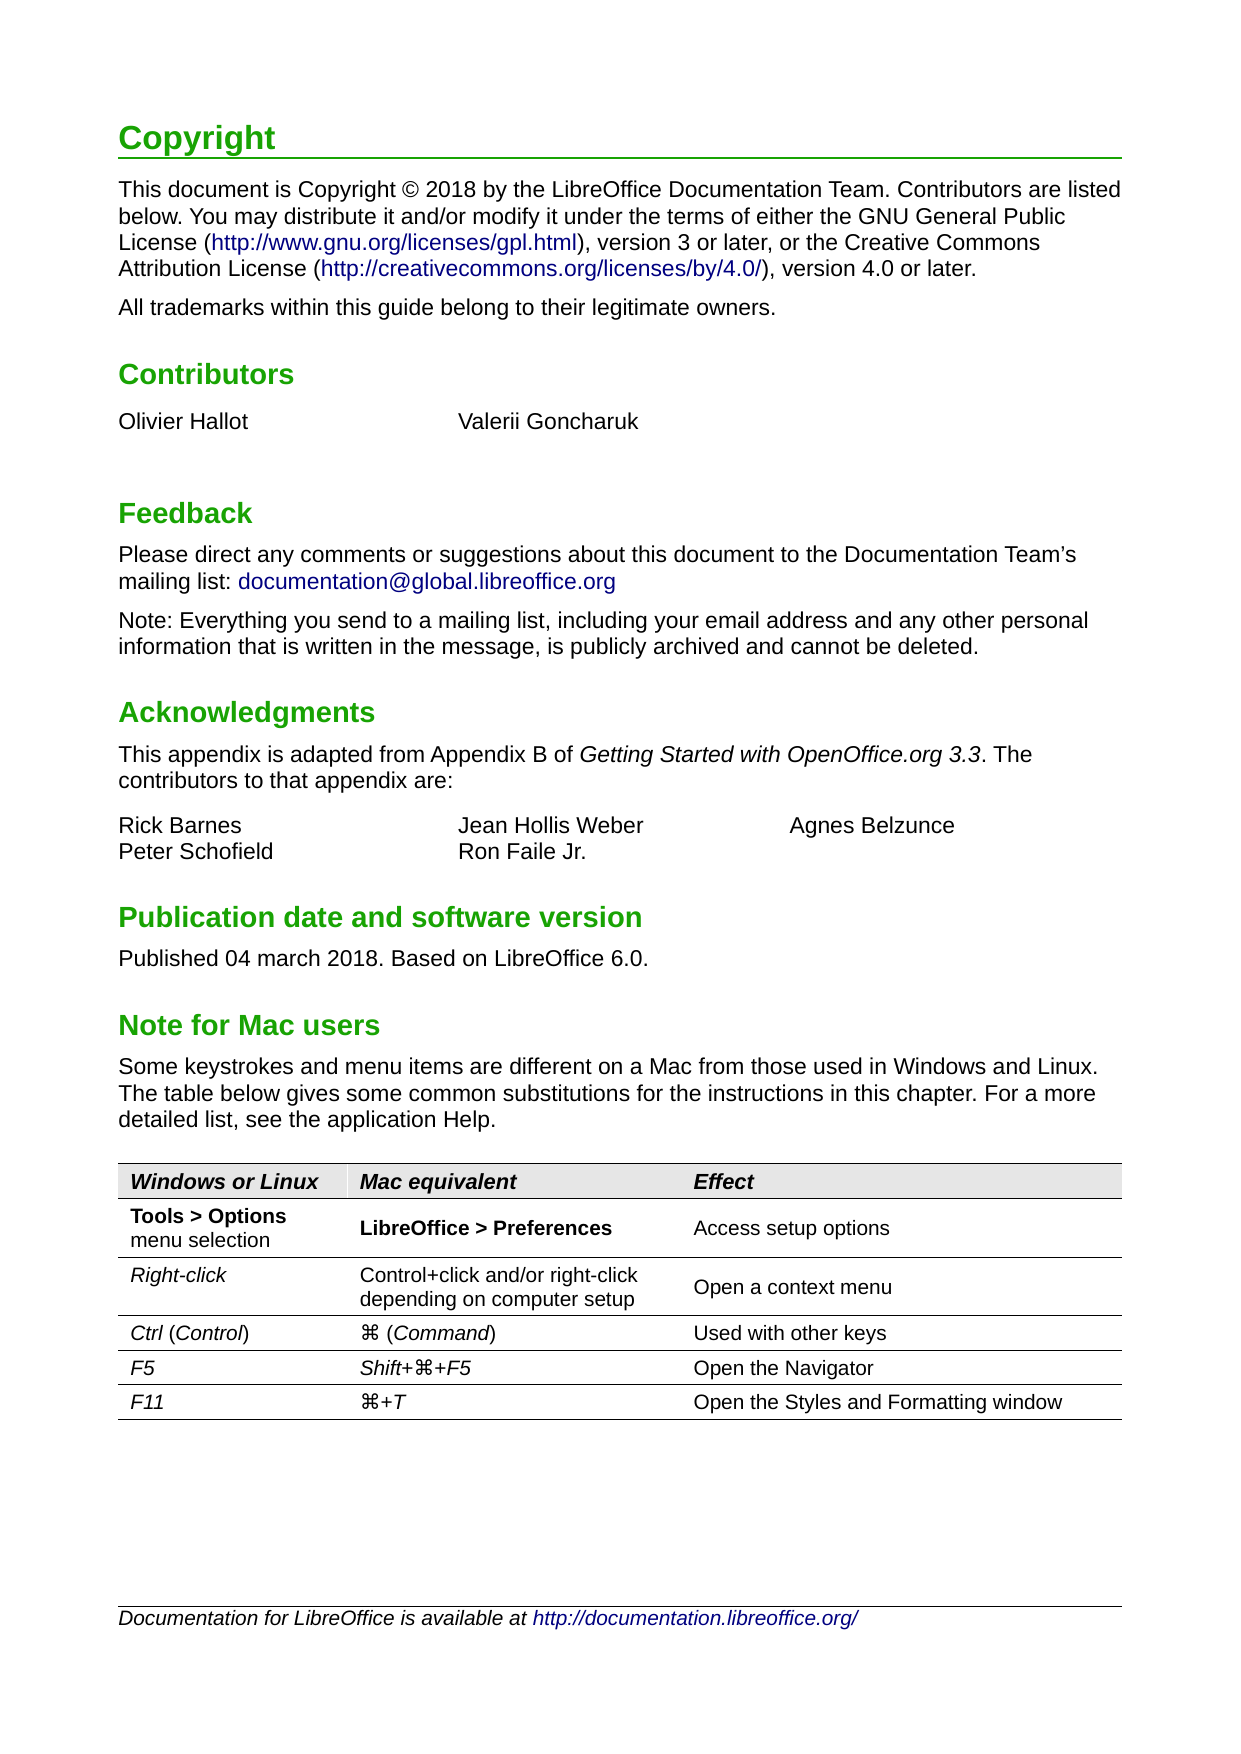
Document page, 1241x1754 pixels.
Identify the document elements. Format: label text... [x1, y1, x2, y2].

subtitle Note for Mac users [118, 1008, 1122, 1041]
table_cell Access setup options [681, 1199, 1122, 1257]
subtitle Acknowledgments [118, 696, 1122, 729]
text This document is Copyright © 2018 by the LibreOffice Documentation Team. Contributors are listed below. You may distribute it and/or modify it under the terms of either the GNU General Public License (http://www.gnu.org/licenses/gpl.html), version 3 or later, or the Creative Commons Attribution License (http://creativecommons.org/licenses/by/4.0/), version 4.0 or later. [118, 176, 1122, 282]
table_cell Ron Faile Jr. [458, 838, 789, 865]
text Published 04 march 2018. Based on LibreOffice 6.0. [118, 945, 1122, 972]
table_cell [789, 838, 1122, 865]
table_cell Tools > Options menu selection [118, 1199, 347, 1257]
table_cell [118, 434, 458, 461]
table_header [789, 408, 1122, 434]
text This appendix is adapted from Appendix B of Getting Started with OpenOffice.org 3.3. The contributors to that appendix are: [118, 741, 1122, 793]
table_cell LibreOffice > Preferences [348, 1199, 681, 1257]
table_cell ⌘ (Command) [348, 1316, 681, 1349]
text Please direct any comments or suggestions about this document to the Documentation Team’s mailing list: documentation@global.libreoffice.org [118, 541, 1122, 594]
table_header Rick Barnes [118, 812, 458, 838]
table_cell [789, 434, 1122, 461]
table_header Effect [681, 1164, 1122, 1198]
table_cell [458, 434, 789, 461]
table_cell F5 [118, 1351, 347, 1384]
table_header Agnes Belzunce [789, 812, 1122, 838]
table_header Valerii Goncharuk [458, 408, 789, 434]
table_cell ⌘+T [348, 1385, 681, 1418]
table_cell F11 [118, 1385, 347, 1418]
table_cell Right-click [118, 1258, 347, 1315]
table_header Olivier Hallot [118, 408, 458, 434]
table_cell Used with other keys [681, 1316, 1122, 1349]
text All trademarks within this guide belong to their legitimate owners. [118, 294, 1122, 321]
subtitle Copyright [118, 118, 1122, 157]
subtitle Publication date and software version [118, 900, 1122, 934]
subtitle Feedback [118, 496, 1122, 530]
table_header Mac equivalent [348, 1164, 681, 1198]
table_cell Open the Styles and Formatting window [681, 1385, 1122, 1418]
table_header Windows or Linux [118, 1164, 347, 1198]
table_cell Ctrl (Control) [118, 1316, 347, 1349]
table_cell Open the Navigator [681, 1351, 1122, 1384]
subtitle Contributors [118, 357, 1122, 390]
table_cell Peter Schofield [118, 838, 458, 865]
table_cell Control+click and/or right-click depending on computer setup [348, 1258, 681, 1315]
table_cell Shift+⌘+F5 [348, 1351, 681, 1384]
table_cell Open a context menu [681, 1258, 1122, 1315]
text Some keystrokes and menu items are different on a Mac from those used in Windows and Linux. The table below gives some common substitutions for the instructions in this chapter. For a more detailed list, see the application Help. [118, 1053, 1122, 1132]
table_header Jean Hollis Weber [458, 812, 789, 838]
text Note: Everything you send to a mailing list, including your email address and any other personal information that is written in the message, is publicly archived and cannot be deleted. [118, 607, 1122, 659]
